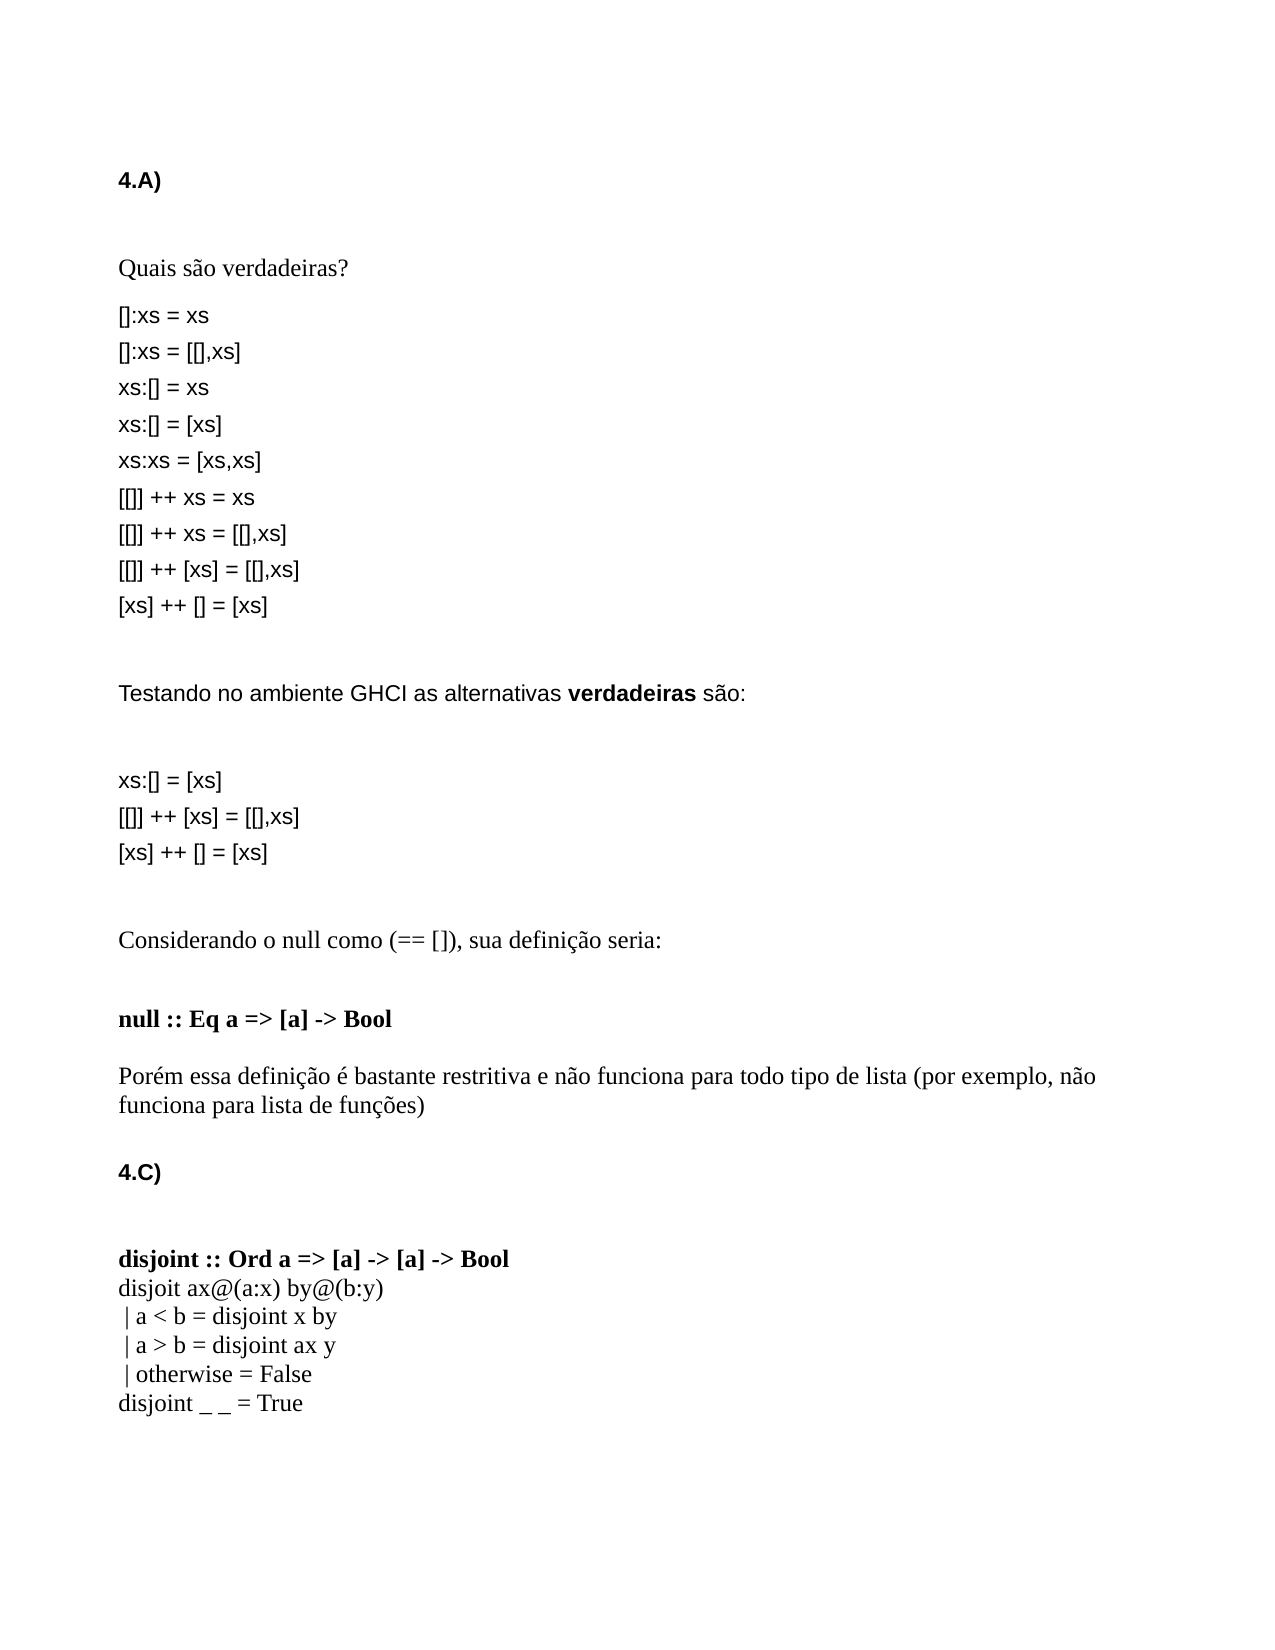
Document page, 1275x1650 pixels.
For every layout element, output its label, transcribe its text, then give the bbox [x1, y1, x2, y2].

text xs:[] = [xs] [118, 411, 1157, 437]
text [[]] ++ [xs] = [[],xs] [118, 556, 1157, 582]
text disjoint :: Ord a => [a] -> [a] -> Bool [118, 1244, 1157, 1273]
text Testando no ambiente GHCI as alternativas verdadeiras são: [118, 678, 1157, 707]
text [xs] ++ [] = [xs] [118, 592, 1157, 619]
text disjoit ax@(a:x) by@(b:y) [118, 1273, 1157, 1301]
text [[]] ++ xs = xs [118, 483, 1157, 510]
text xs:[] = xs [118, 374, 1157, 401]
text 4.C) [118, 1158, 1157, 1185]
text [[]] ++ [xs] = [[],xs] [118, 803, 1157, 829]
text | otherwise = False [118, 1359, 1157, 1388]
text []:xs = [[],xs] [118, 338, 1157, 364]
text | a < b = disjoint x by [118, 1301, 1157, 1330]
text [xs] ++ [] = [xs] [118, 839, 1157, 866]
text xs:xs = [xs,xs] [118, 447, 1157, 473]
text xs:[] = [xs] [118, 767, 1157, 793]
text Porém essa definição é bastante restritiva e não funciona para todo tipo de lista (por exemplo, não funciona para lista de funções) [118, 1061, 1157, 1119]
text Quais são verdadeiras? [118, 253, 1157, 281]
text Considerando o null como (== []), sua definição seria: [118, 925, 1157, 953]
text disjoint _ _ = True [118, 1388, 1157, 1416]
text 4.A) [118, 167, 1157, 193]
text []:xs = xs [118, 302, 1157, 328]
text null :: Eq a => [a] -> Bool [118, 1004, 1157, 1033]
text | a > b = disjoint ax y [118, 1330, 1157, 1359]
text [[]] ++ xs = [[],xs] [118, 520, 1157, 546]
